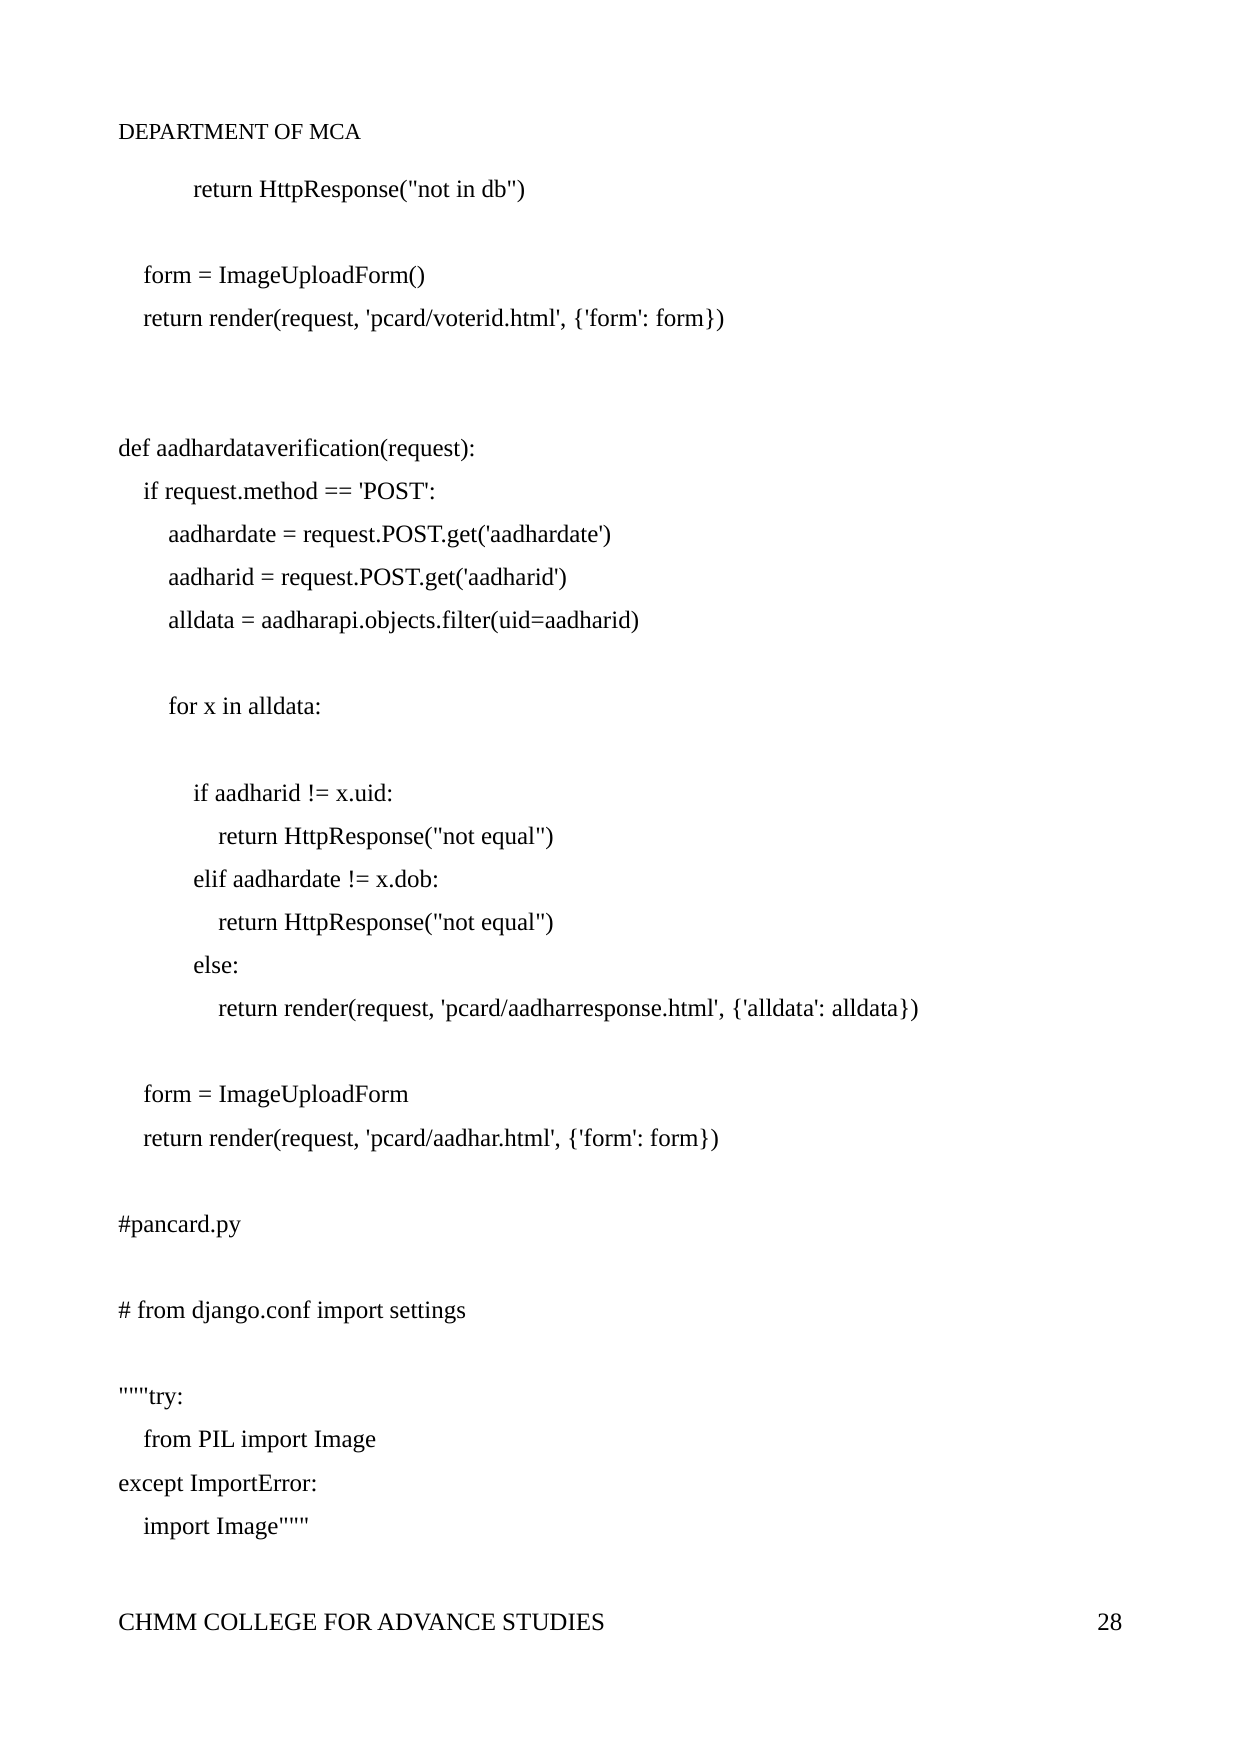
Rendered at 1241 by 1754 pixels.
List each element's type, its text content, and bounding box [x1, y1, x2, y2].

text return HttpResponse("not in db") [118, 174, 1122, 203]
text from PIL import Image [118, 1424, 1122, 1453]
text else: [118, 950, 1122, 979]
text return render(request, 'pcard/voterid.html', {'form': form}) [118, 303, 1122, 332]
text aadhardate = request.POST.get('aadhardate') [118, 519, 1122, 548]
text if request.method == 'POST': [118, 476, 1122, 504]
text # from django.conf import settings [118, 1295, 1122, 1324]
text #pancard.py [118, 1209, 1122, 1238]
text return HttpResponse("not equal") [118, 821, 1122, 849]
text except ImportError: [118, 1468, 1122, 1496]
text form = ImageUploadForm() [118, 260, 1122, 289]
text return HttpResponse("not equal") [118, 907, 1122, 936]
text for x in alldata: [118, 691, 1122, 720]
text elif aadhardate != x.dob: [118, 864, 1122, 893]
text return render(request, 'pcard/aadhar.html', {'form': form}) [118, 1123, 1122, 1151]
text if aadharid != x.uid: [118, 778, 1122, 806]
text def aadhardataverification(request): [118, 433, 1122, 461]
text aadharid = request.POST.get('aadharid') [118, 562, 1122, 591]
text """try: [118, 1381, 1122, 1410]
text import Image""" [118, 1511, 1122, 1539]
text form = ImageUploadForm [118, 1079, 1122, 1108]
text return render(request, 'pcard/aadharresponse.html', {'alldata': alldata}) [118, 993, 1122, 1022]
text alldata = aadharapi.objects.filter(uid=aadharid) [118, 605, 1122, 634]
